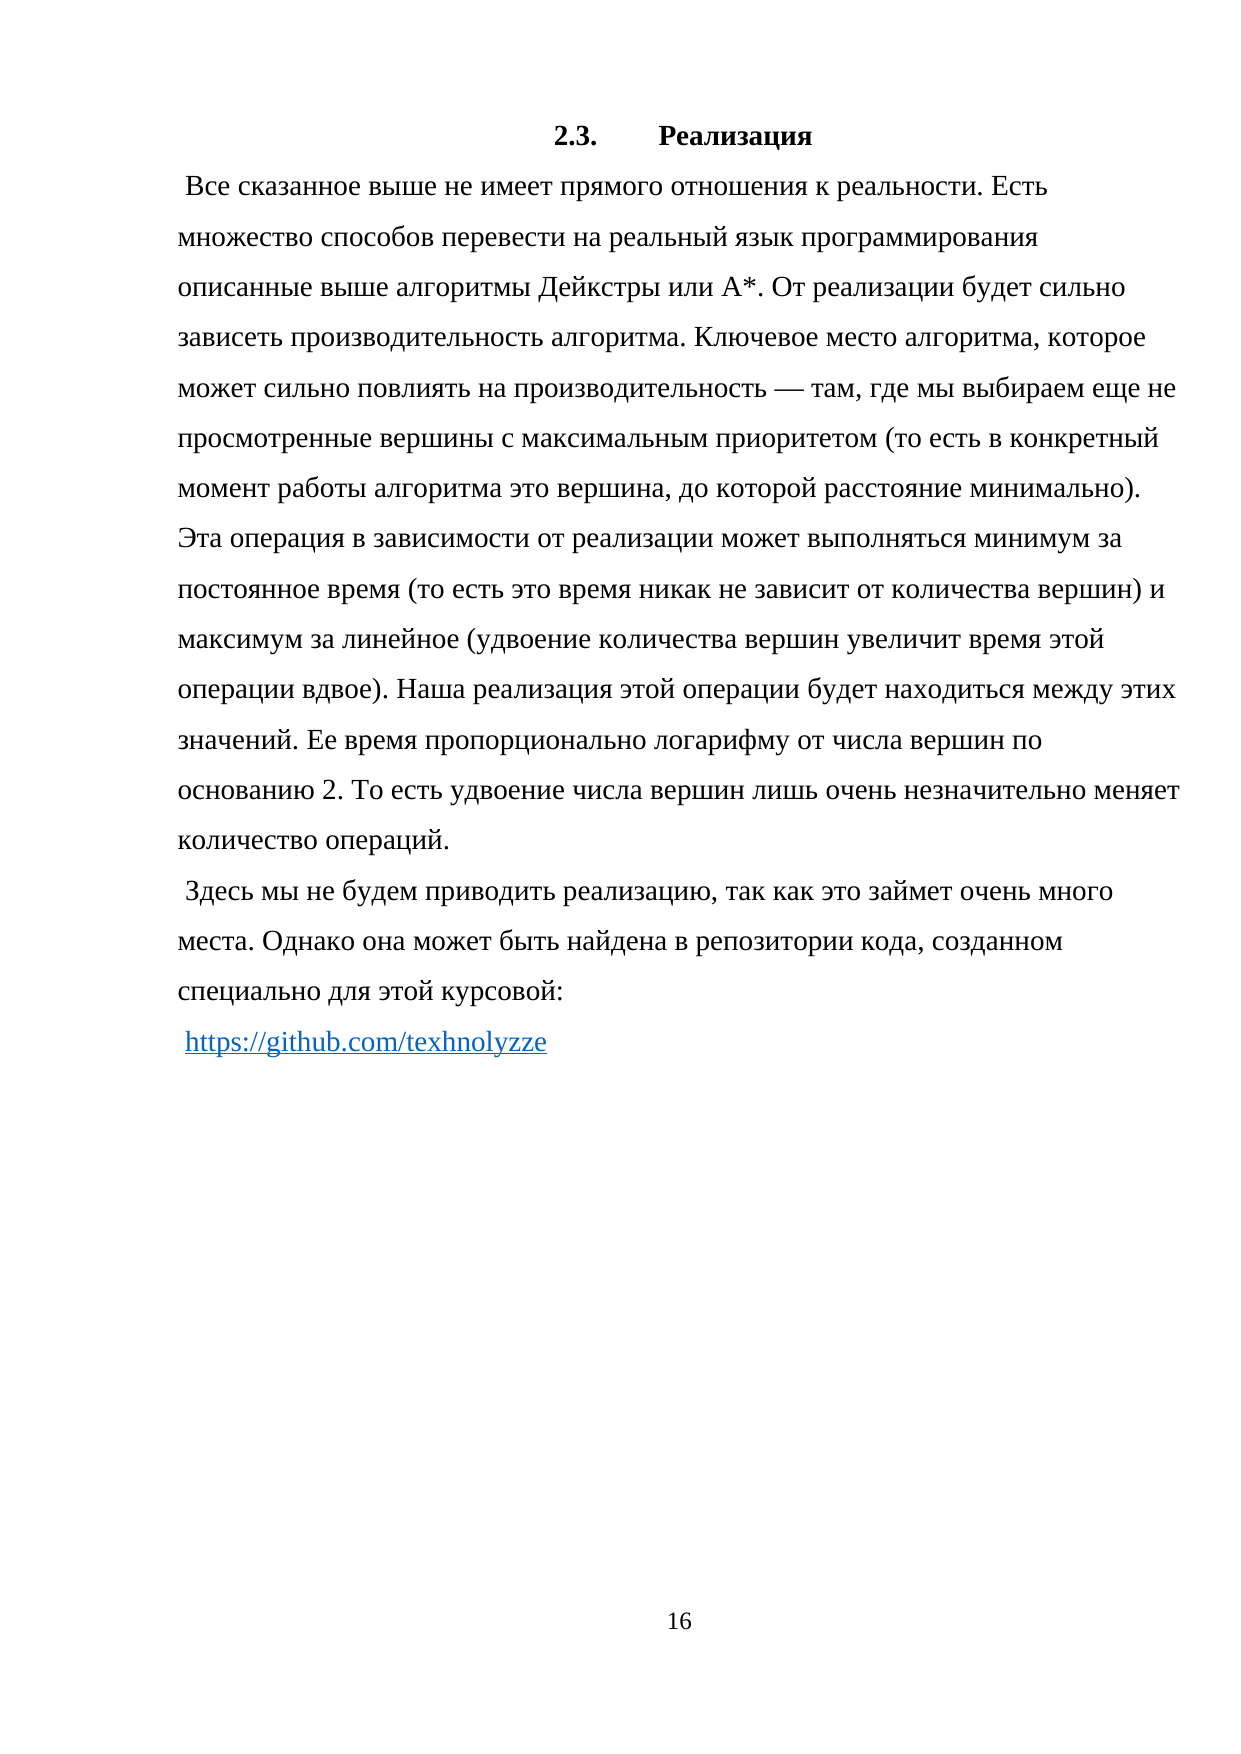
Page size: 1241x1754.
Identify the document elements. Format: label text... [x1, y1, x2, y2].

list Реализация [177, 118, 1181, 152]
text https://github.com/texhnolyzze [177, 1024, 1181, 1057]
text Здесь мы не будем приводить реализацию, так как это займет очень много места. Однако она может быть найдена в репозитории кода, созданном специально для этой курсовой: [177, 873, 1181, 1007]
text Все сказанное выше не имеет прямого отношения к реальности. Есть множество способов перевести на реальный язык программирования описанные выше алгоритмы Дейкстры или A*. От реализации будет сильно зависеть производительность алгоритма. Ключевое место алгоритма, которое может сильно повлиять на производительность — там, где мы выбираем еще не просмотренные вершины с максимальным приоритетом (то есть в конкретный момент работы алгоритма это вершина, до которой расстояние минимально). Эта операция в зависимости от реализации может выполняться минимум за постоянное время (то есть это время никак не зависит от количества вершин) и максимум за линейное (удвоение количества вершин увеличит время этой операции вдвое). Наша реализация этой операции будет находиться между этих значений. Ее время пропорционально логарифму от числа вершин по основанию 2. То есть удвоение числа вершин лишь очень незначительно меняет количество операций. [177, 168, 1181, 856]
